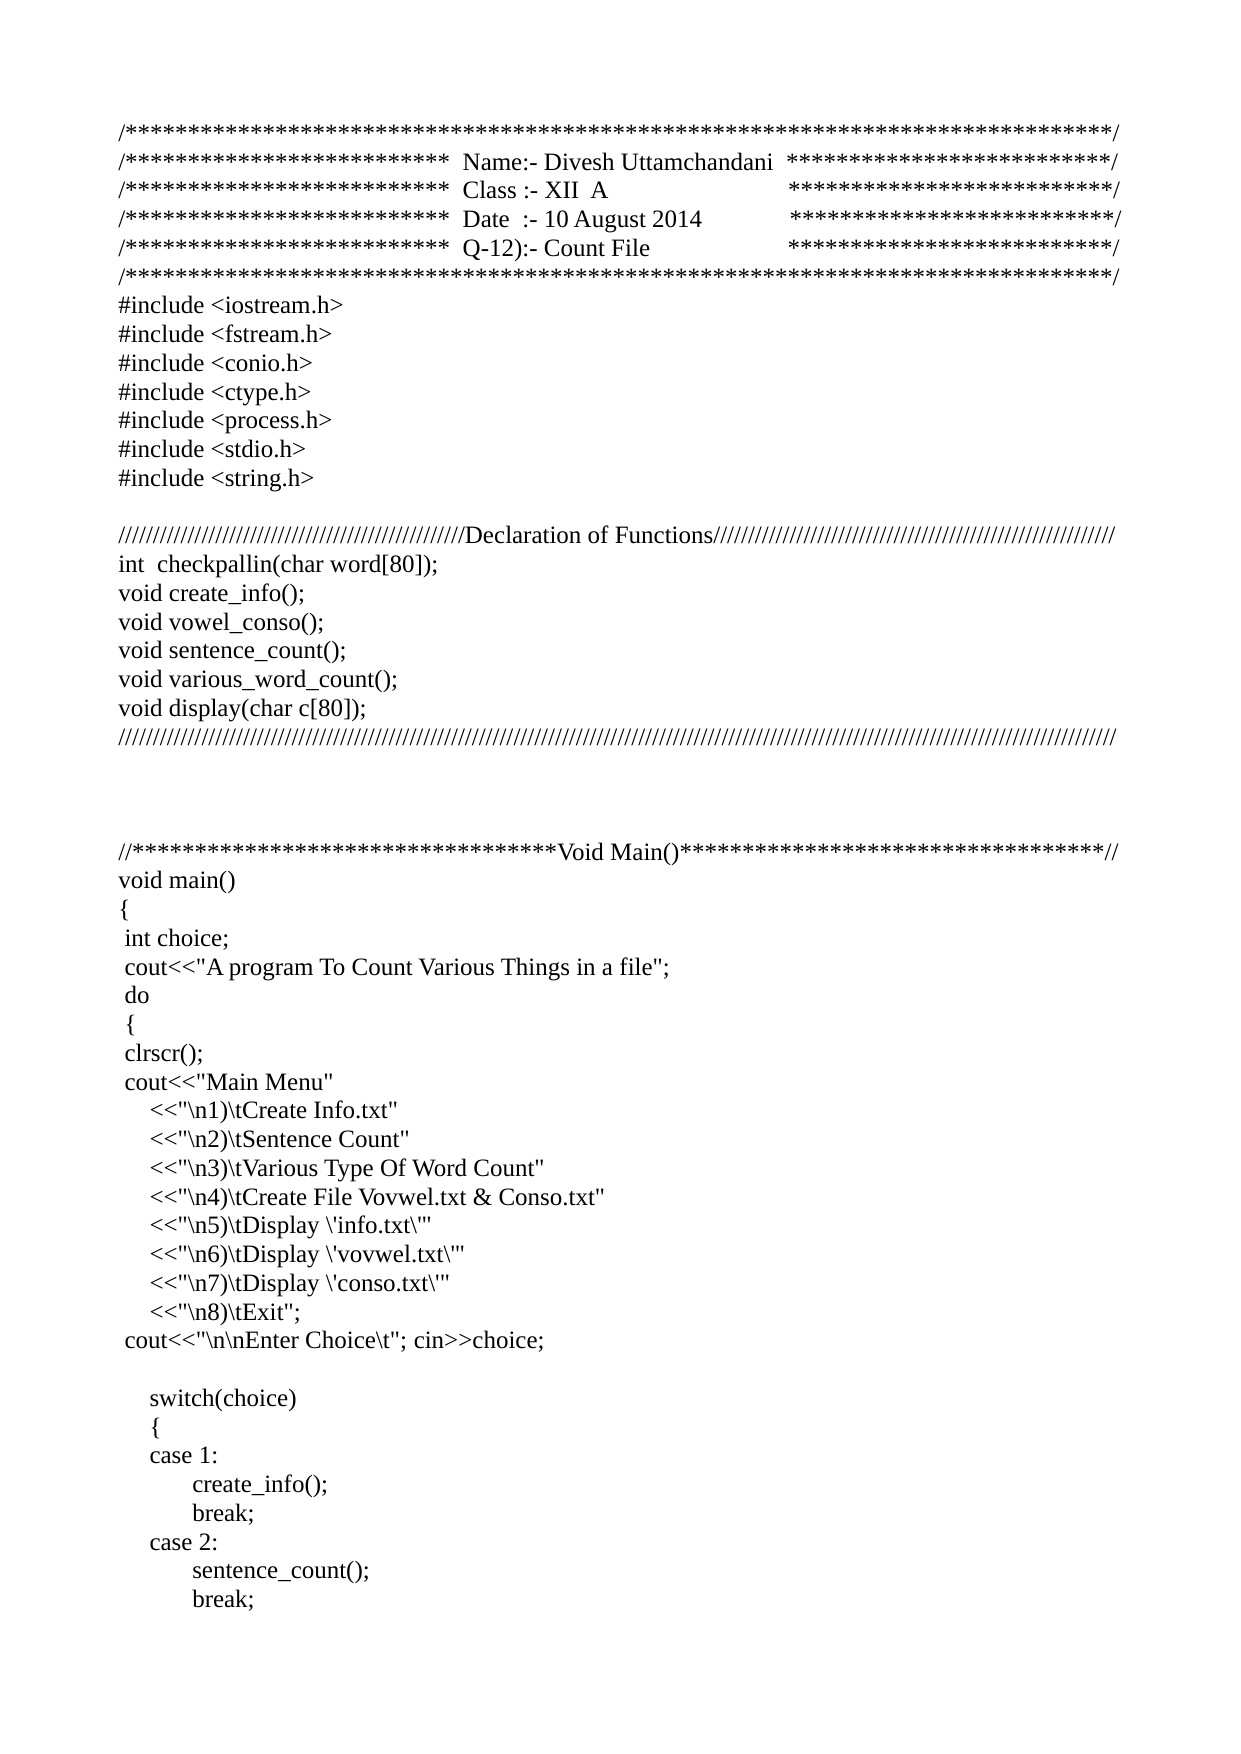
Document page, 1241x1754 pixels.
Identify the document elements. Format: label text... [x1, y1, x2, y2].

text #include <stdio.h> [118, 434, 1122, 463]
text //////////////////////////////////////////////////////////////////////////////////////////////////////////////////////////////////////////////// [118, 722, 1122, 751]
text { [118, 894, 1122, 923]
text break; [118, 1498, 1122, 1527]
text <<"\n1)\tCreate Info.txt" [118, 1096, 1122, 1124]
text #include <conio.h> [118, 348, 1122, 377]
text switch(choice) [118, 1383, 1122, 1412]
text void various_word_count(); [118, 664, 1122, 693]
text <<"\n6)\tDisplay \'vovwel.txt\'" [118, 1239, 1122, 1268]
text cout<<"Main Menu" [118, 1067, 1122, 1096]
text //////////////////////////////////////////////////Declaration of Functions////////////////////////////////////////////////////////// [118, 521, 1122, 549]
text /************************** Q-12):- Count File **************************/ [118, 233, 1122, 262]
text //**********************************Void Main()**********************************// [118, 837, 1122, 866]
text #include <fstream.h> [118, 319, 1122, 348]
text <<"\n8)\tExit"; [118, 1297, 1122, 1326]
text case 1: [118, 1441, 1122, 1469]
text cout<<"A program To Count Various Things in a file"; [118, 952, 1122, 981]
text break; [118, 1584, 1122, 1613]
text void sentence_count(); [118, 636, 1122, 664]
text int checkpallin(char word[80]); [118, 549, 1122, 578]
text create_info(); [118, 1469, 1122, 1498]
text #include <string.h> [118, 463, 1122, 492]
text do [118, 981, 1122, 1009]
text void main() [118, 866, 1122, 894]
text <<"\n7)\tDisplay \'conso.txt\'" [118, 1268, 1122, 1297]
text void create_info(); [118, 578, 1122, 607]
text #include <process.h> [118, 406, 1122, 434]
text { [118, 1412, 1122, 1441]
text void vowel_conso(); [118, 607, 1122, 636]
text { [118, 1009, 1122, 1038]
text #include <iostream.h> [118, 291, 1122, 319]
text #include <ctype.h> [118, 377, 1122, 406]
text <<"\n5)\tDisplay \'info.txt\'" [118, 1211, 1122, 1239]
text <<"\n2)\tSentence Count" [118, 1124, 1122, 1153]
text int choice; [118, 923, 1122, 952]
text clrscr(); [118, 1038, 1122, 1067]
text sentence_count(); [118, 1556, 1122, 1584]
text case 2: [118, 1527, 1122, 1556]
text void display(char c[80]); [118, 693, 1122, 722]
text <<"\n4)\tCreate File Vovwel.txt & Conso.txt" [118, 1182, 1122, 1211]
text /*******************************************************************************/ [118, 118, 1122, 147]
text /************************** Name:- Divesh Uttamchandani **************************/ [118, 147, 1122, 176]
text cout<<"\n\nEnter Choice\t"; cin>>choice; [118, 1326, 1122, 1354]
text <<"\n3)\tVarious Type Of Word Count" [118, 1153, 1122, 1182]
text /************************** Date :- 10 August 2014 **************************/ [118, 204, 1122, 233]
text /************************** Class :- XII A **************************/ [118, 176, 1122, 204]
text /*******************************************************************************/ [118, 262, 1122, 291]
